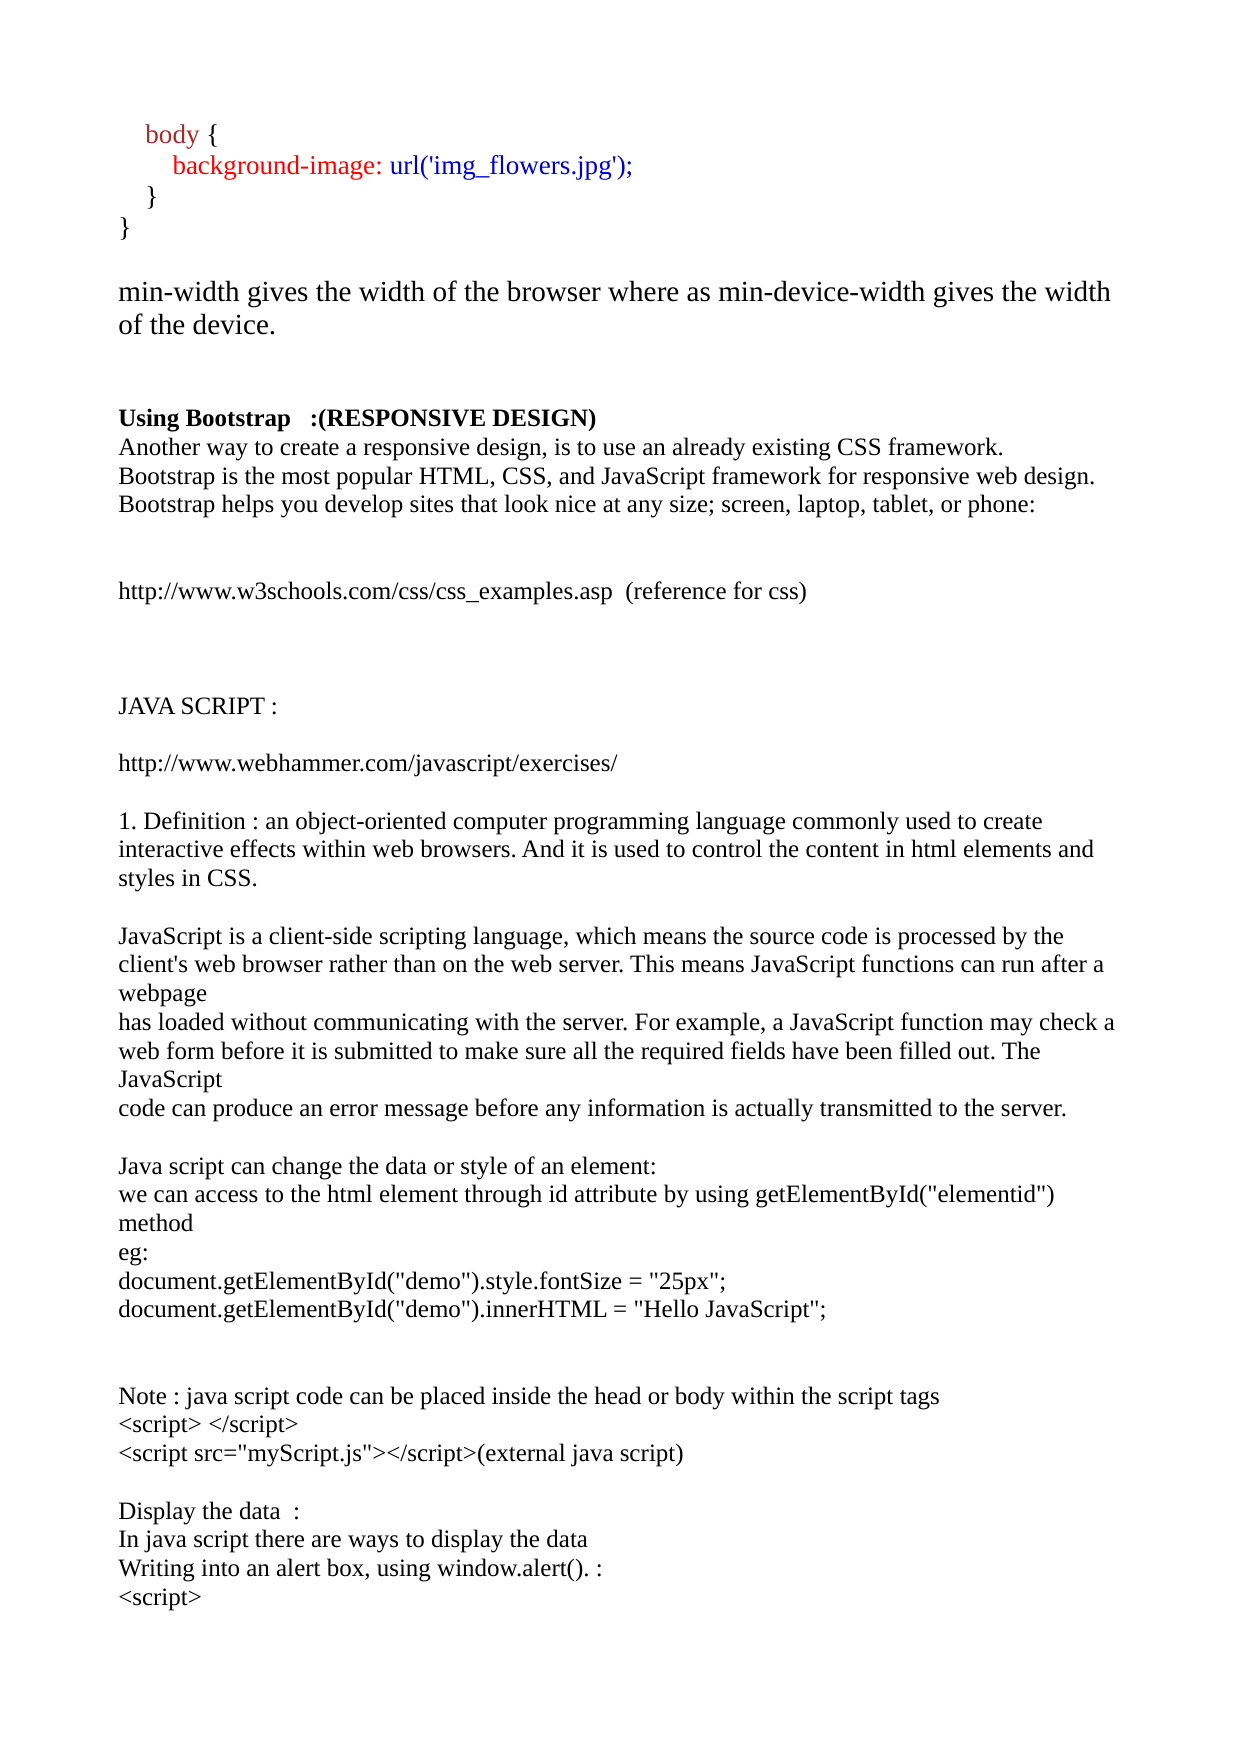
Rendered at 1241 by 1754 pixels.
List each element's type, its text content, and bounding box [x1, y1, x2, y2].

text document.getElementById("demo").innerHTML = "Hello JavaScript"; [118, 1294, 1122, 1323]
text JAVA SCRIPT : [118, 691, 1122, 719]
text has loaded without communicating with the server. For example, a JavaScript function may check a web form before it is submitted to make sure all the required fields have been filled out. The JavaScript [118, 1007, 1122, 1093]
text Java script can change the data or style of an element: [118, 1151, 1122, 1179]
text <script> </script> [118, 1409, 1122, 1438]
text eg: [118, 1237, 1122, 1266]
text Note : java script code can be placed inside the head or body within the script tags [118, 1381, 1122, 1409]
text <script> [118, 1582, 1122, 1611]
text In java script there are ways to display the data [118, 1524, 1122, 1553]
text Display the data : [118, 1496, 1122, 1524]
text Writing into an alert box, using window.alert(). : [118, 1553, 1122, 1582]
text Another way to create a responsive design, is to use an already existing CSS framework. [118, 432, 1122, 461]
text Bootstrap helps you develop sites that look nice at any size; screen, laptop, tablet, or phone: [118, 489, 1122, 518]
text http://www.w3schools.com/css/css_examples.asp (reference for css) [118, 576, 1122, 604]
text document.getElementById("demo").style.fontSize = "25px"; [118, 1266, 1122, 1294]
text Bootstrap is the most popular HTML, CSS, and JavaScript framework for responsive web design. [118, 461, 1122, 489]
text http://www.webhammer.com/javascript/exercises/ [118, 748, 1122, 777]
text 1. Definition : an object-oriented computer programming language commonly used to create interactive effects within web browsers. And it is used to control the content in html elements and styles in CSS. [118, 806, 1122, 892]
text we can access to the html element through id attribute by using getElementById("elementid") method [118, 1179, 1122, 1237]
text <script src="myScript.js"></script>(external java script) [118, 1438, 1122, 1467]
text JavaScript is a client-side scripting language, which means the source code is processed by the client's web browser rather than on the web server. This means JavaScript functions can run after a webpage [118, 921, 1122, 1007]
text Using Bootstrap :(RESPONSIVE DESIGN) [118, 403, 1122, 432]
text code can produce an error message before any information is actually transmitted to the server. [118, 1093, 1122, 1122]
text body { background-image: url('img_flowers.jpg'); } } [118, 118, 1122, 243]
text min-width gives the width of the browser where as min-device-width gives the width of the device. [118, 274, 1122, 341]
